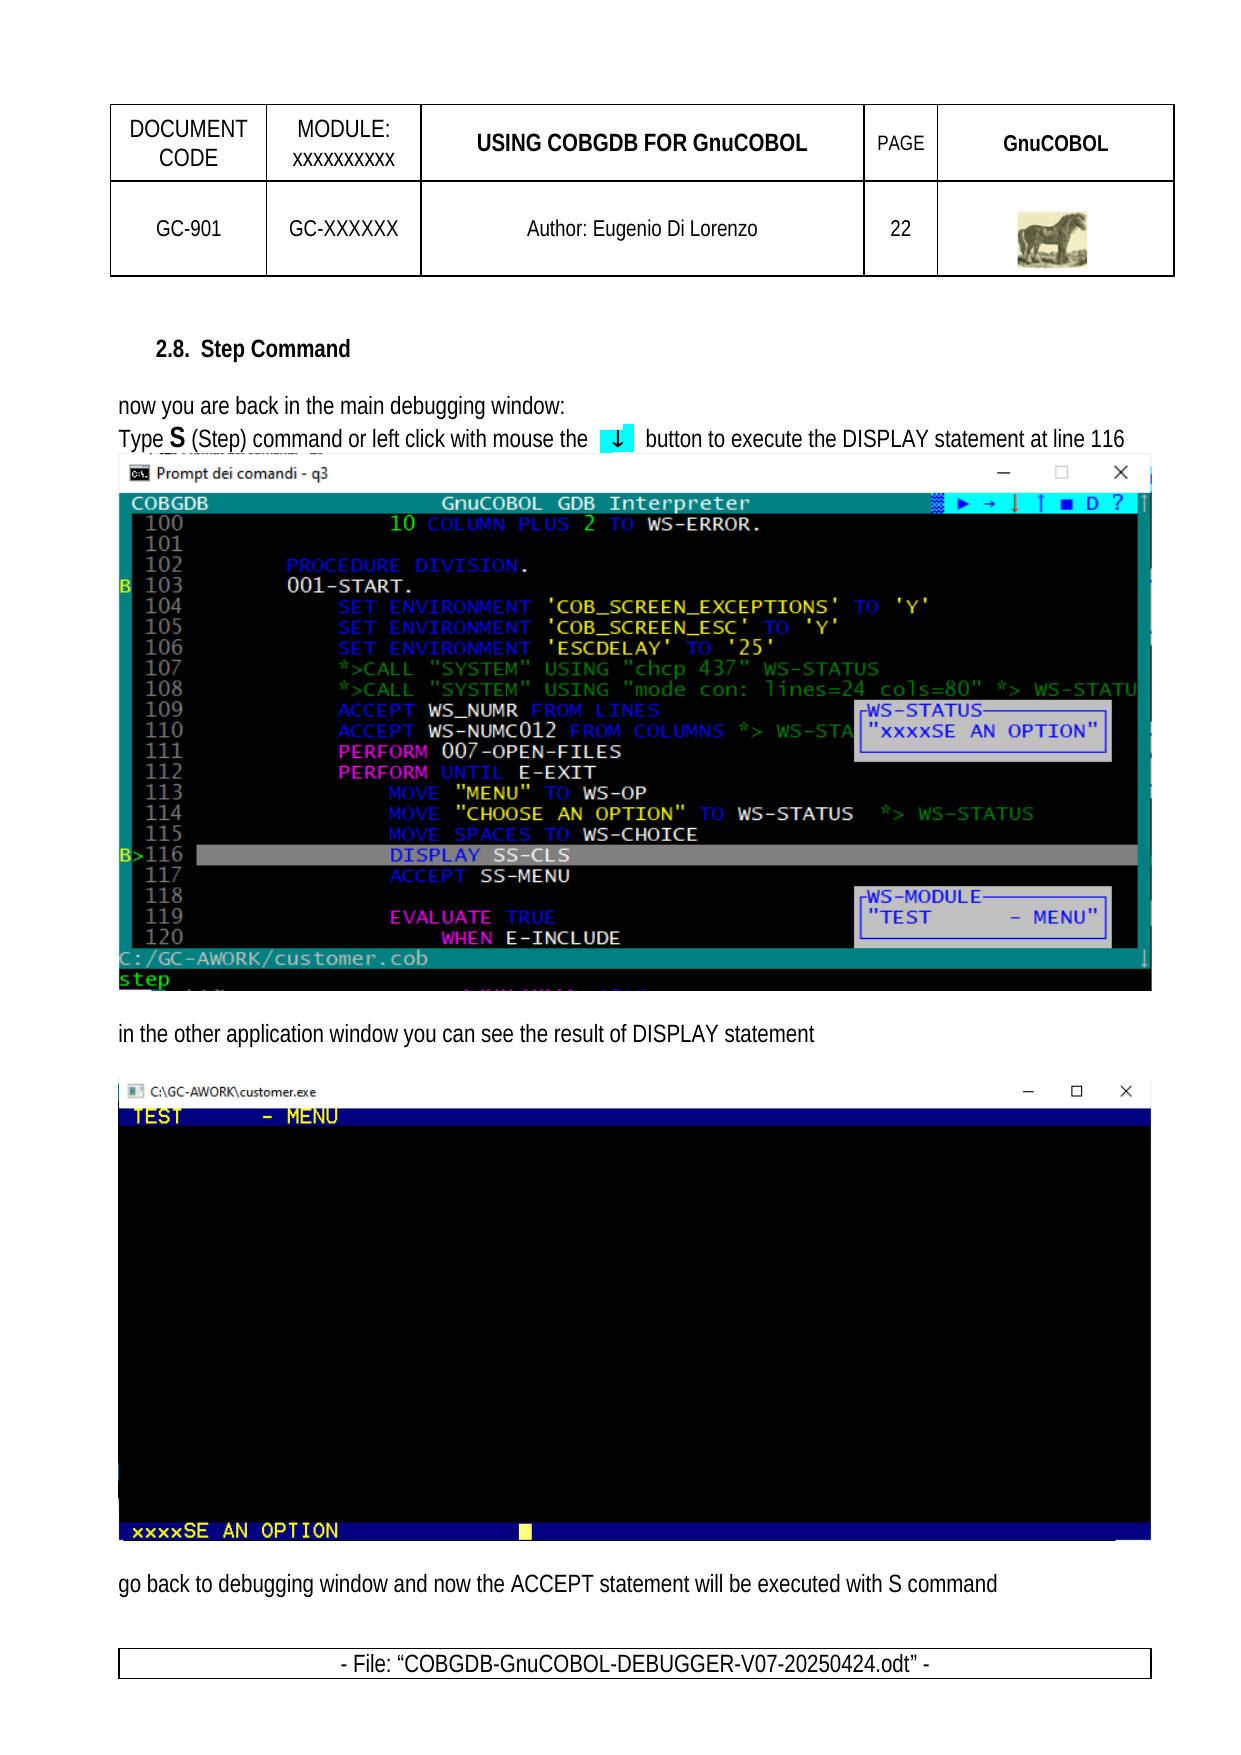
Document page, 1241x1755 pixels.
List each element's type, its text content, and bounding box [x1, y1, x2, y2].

text Type S (Step) command or left click with mouse the  button to execute the DISPLAY statement at line 116 [118, 420, 1152, 453]
text in the other application window you can see the result of DISPLAY statement [118, 1019, 1152, 1047]
text go back to debugging window and now the ACCEPT statement will be executed with S command [118, 1569, 1152, 1597]
text now you are back in the main debugging window: [118, 391, 1152, 420]
subtitle Step Command [156, 334, 1152, 362]
